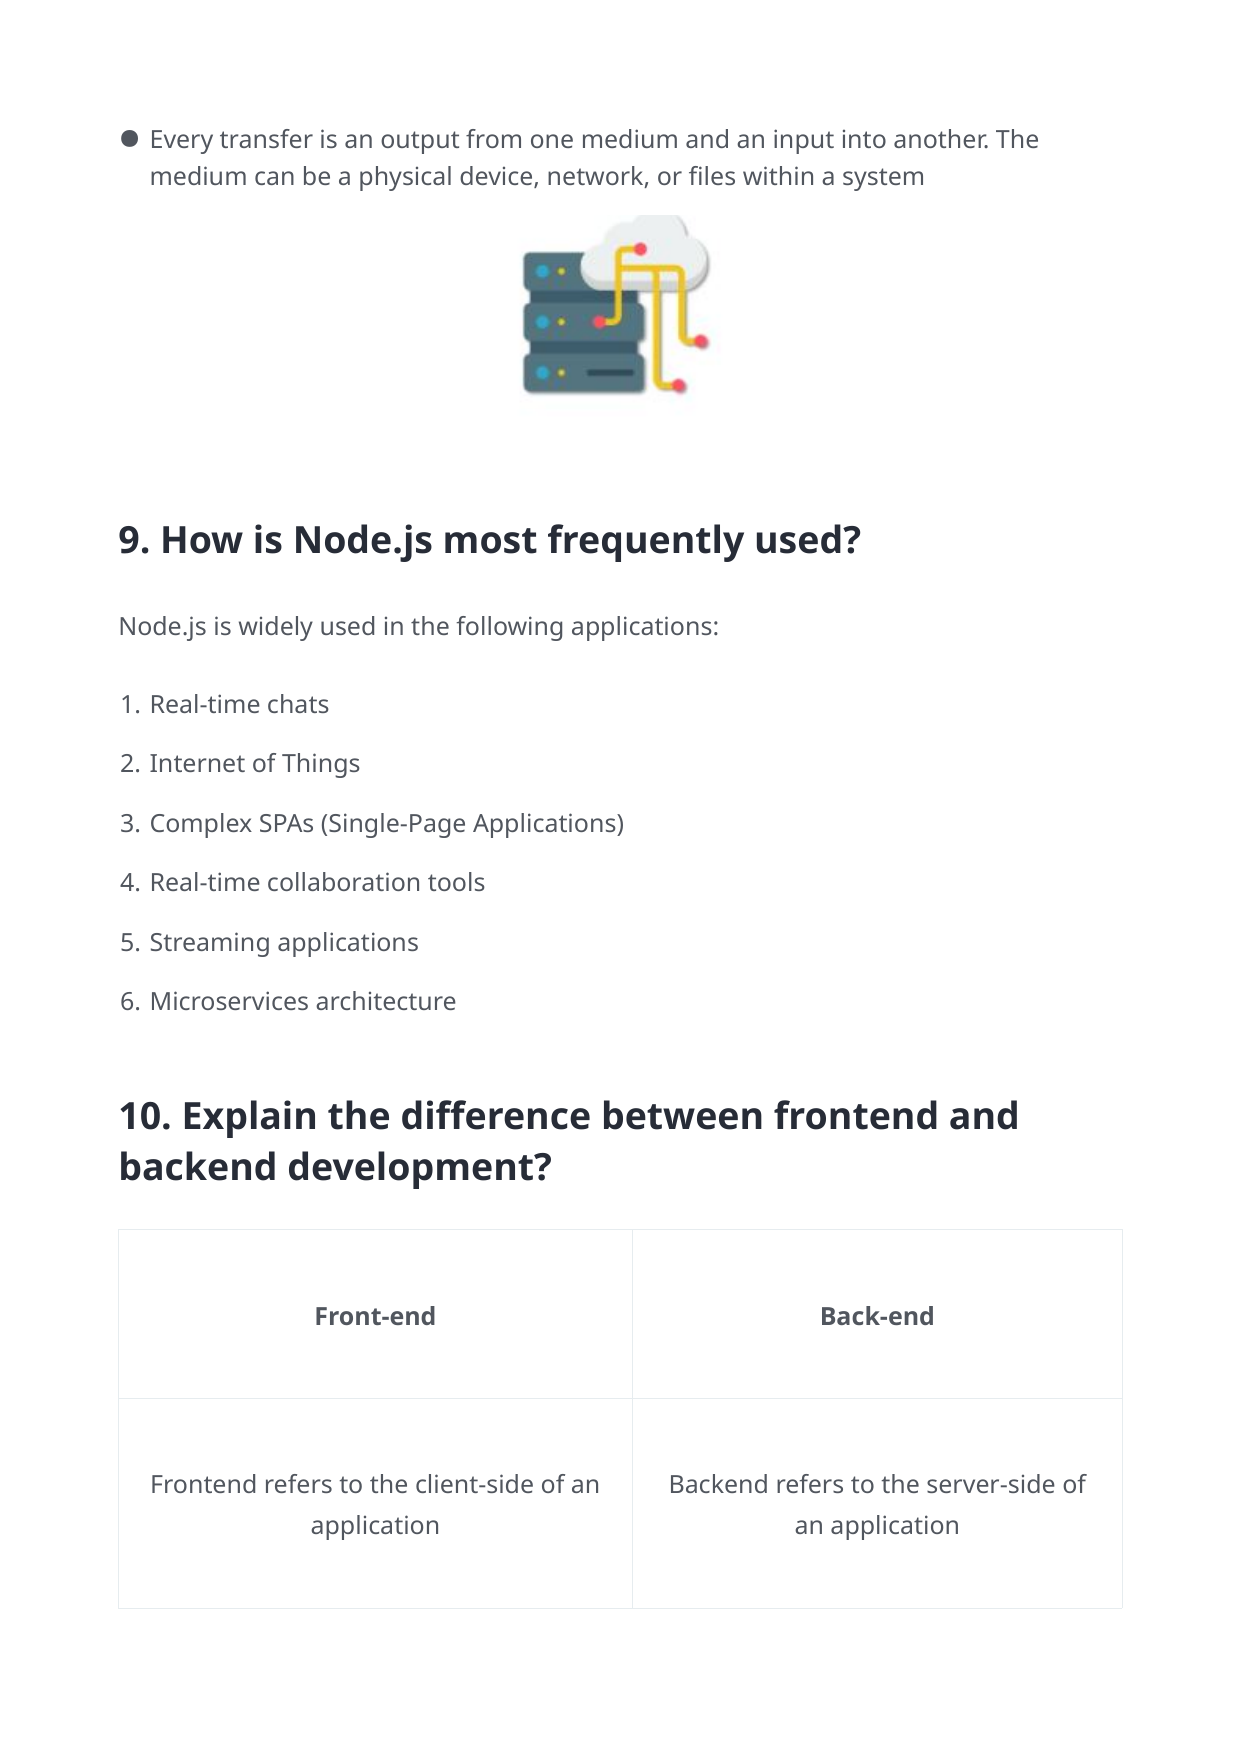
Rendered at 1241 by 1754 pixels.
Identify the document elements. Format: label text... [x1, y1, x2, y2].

list Every transfer is an output from one medium and an input into another. The medium can be a physical device, network, or files within a system [120, 118, 1122, 193]
table_header Back-end [633, 1230, 1122, 1398]
table_cell Frontend refers to the client-side of an application [119, 1399, 632, 1607]
list Real-time chats [120, 683, 1122, 721]
text Node.js is widely used in the following applications: [118, 602, 1122, 643]
list Streaming applications [120, 921, 1122, 958]
subtitle 10. Explain the difference between frontend and backend development? [118, 1089, 1122, 1192]
subtitle 9. How is Node.js most frequently used? [118, 513, 1122, 564]
list Complex SPAs (Single-Page Applications) [120, 802, 1122, 839]
table_cell Backend refers to the server-side of an application [633, 1399, 1122, 1607]
picture [495, 215, 745, 423]
list Real-time collaboration tools [120, 861, 1122, 899]
list Microservices architecture [120, 980, 1122, 1018]
table_header Front-end [119, 1230, 632, 1398]
list Internet of Things [120, 743, 1122, 780]
